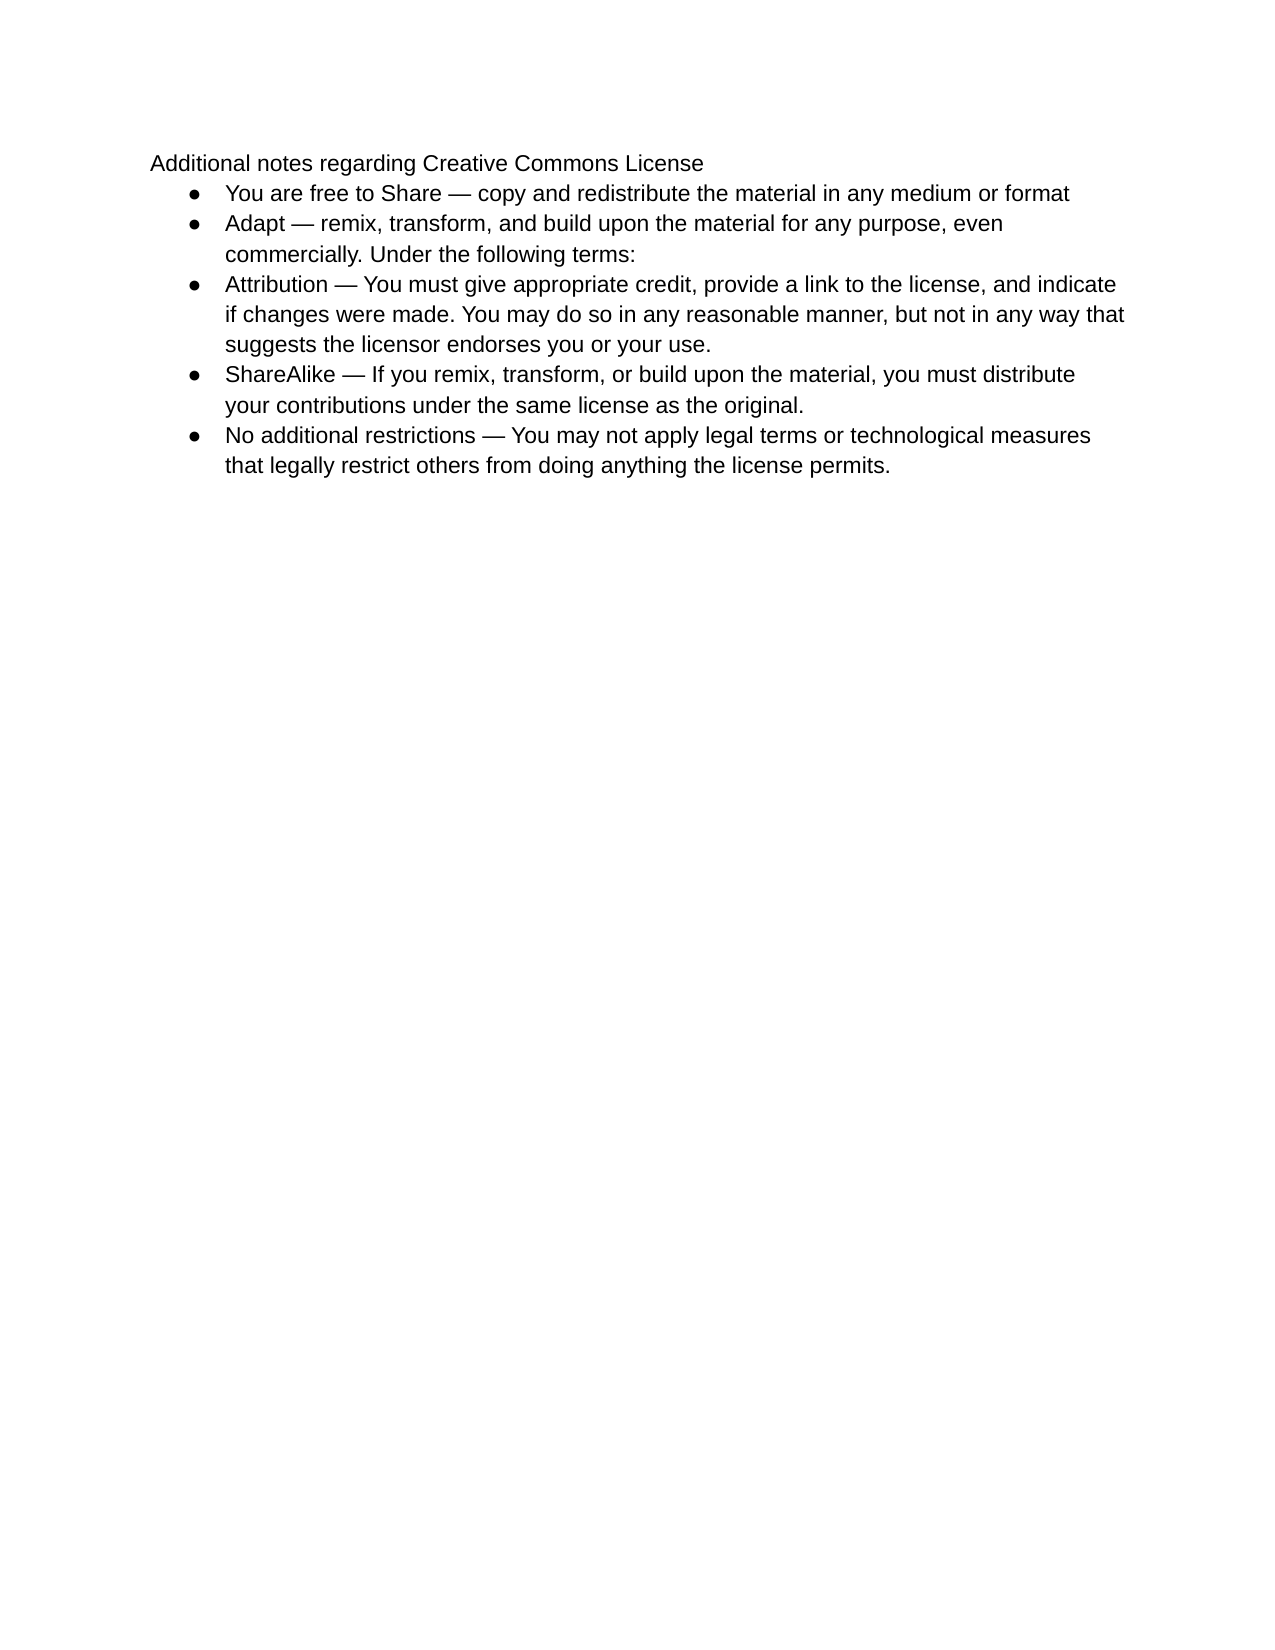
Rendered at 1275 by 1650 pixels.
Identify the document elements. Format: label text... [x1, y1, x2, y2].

list Attribution — You must give appropriate credit, provide a link to the license, and indicate if changes were made. You may do so in any reasonable manner, but not in any way that suggests the licensor endorses you or your use. [187, 271, 1125, 358]
list ShareAlike — If you remix, transform, or build upon the material, you must distribute your contributions under the same license as the original. [187, 361, 1125, 418]
list You are free to Share — copy and redistribute the material in any medium or format [187, 180, 1125, 207]
text Additional notes regarding Creative Commons License [150, 150, 1125, 176]
list Adapt — remix, transform, and build upon the material for any purpose, even commercially. Under the following terms: [187, 210, 1125, 267]
list No additional restrictions — You may not apply legal terms or technological measures that legally restrict others from doing anything the license permits. [187, 422, 1125, 509]
